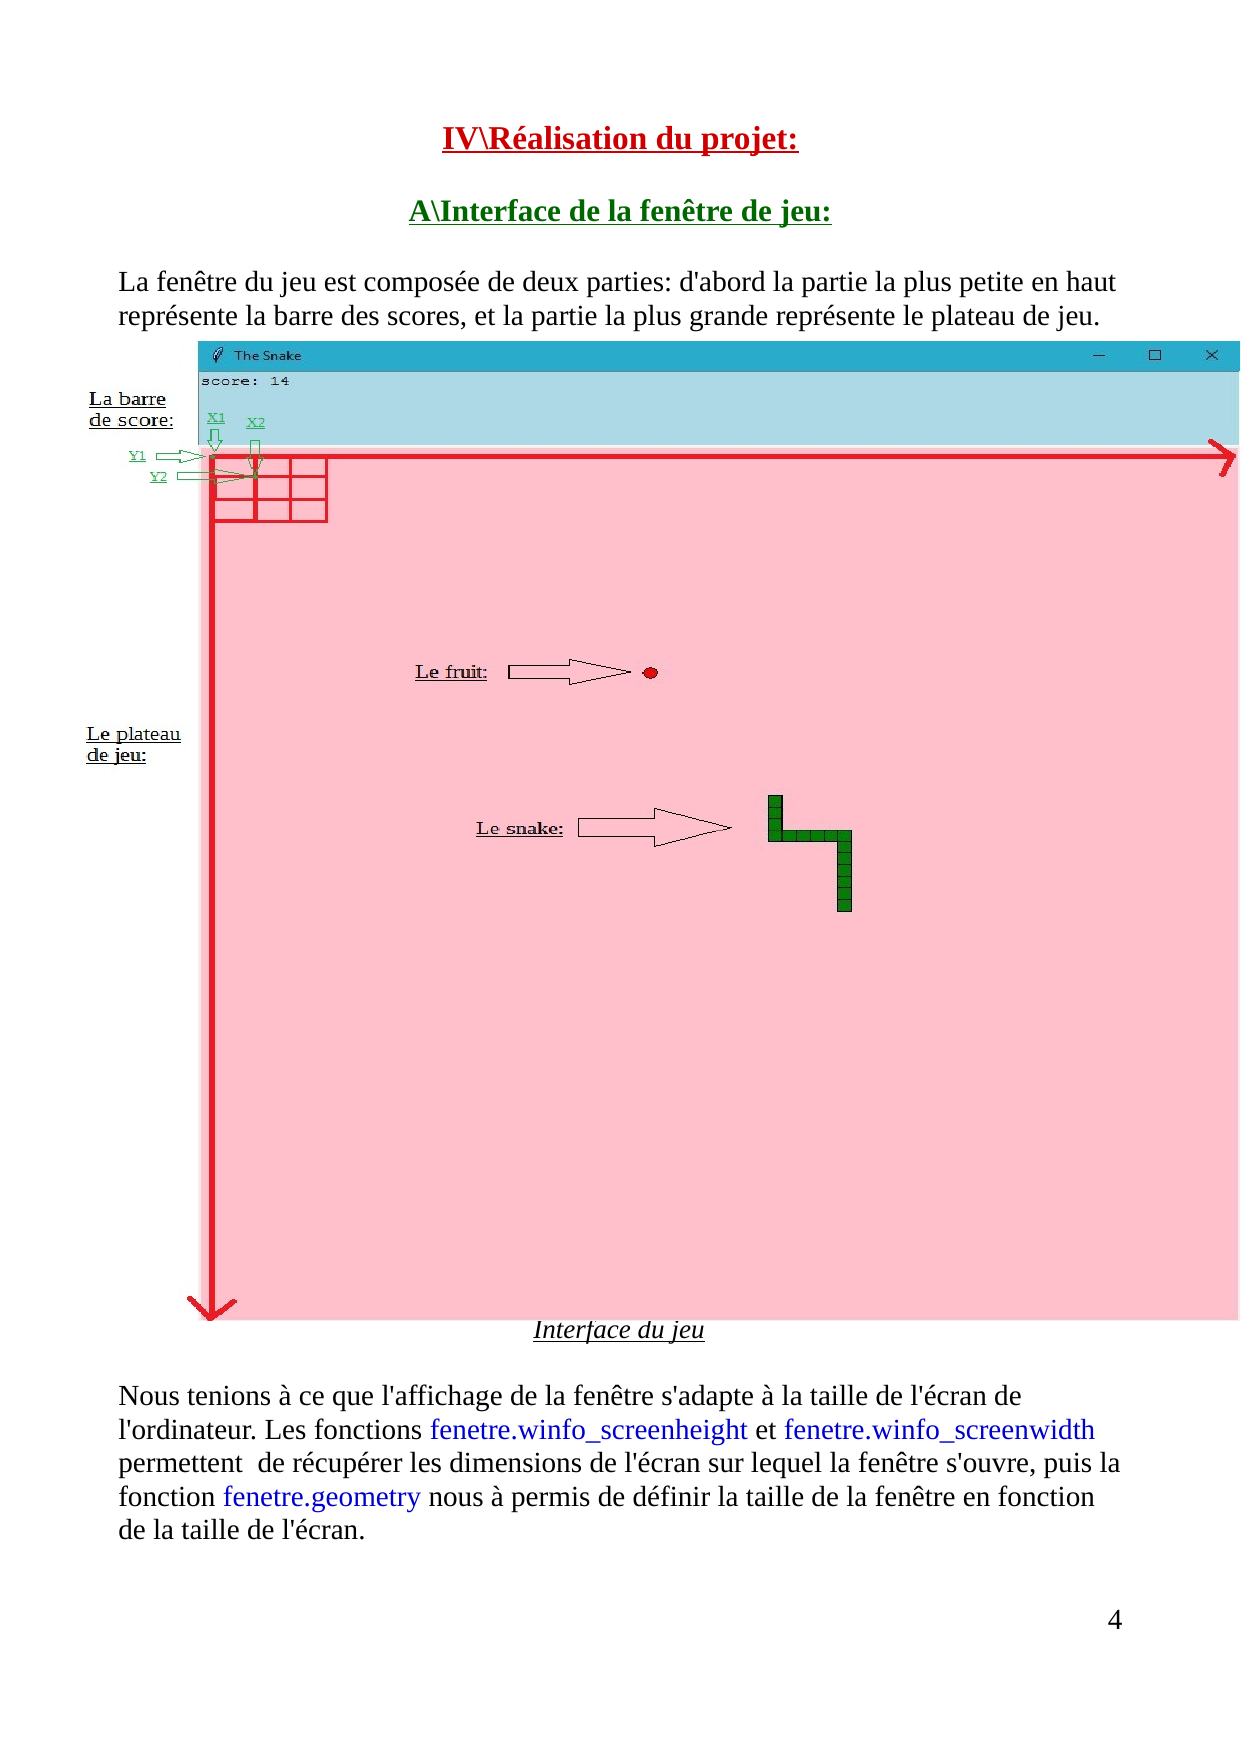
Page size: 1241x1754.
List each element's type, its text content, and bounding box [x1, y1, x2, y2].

text Nous tenions à ce que l'affichage de la fenêtre s'adapte à la taille de l'écran de l'ordinateur. Les fonctions fenetre.winfo_screenheight et fenetre.winfo_screenwidth permettent de récupérer les dimensions de l'écran sur lequel la fenêtre s'ouvre, puis la fonction fenetre.geometry nous à permis de définir la taille de la fenêtre en fonction de la taille de l'écran. [118, 1378, 1122, 1546]
text Interface du jeu [118, 1321, 1122, 1345]
picture [0, 341, 1241, 1321]
text A\Interface de la fenêtre de jeu: [118, 192, 1122, 228]
text IV\Réalisation du projet: [118, 118, 1122, 156]
text La fenêtre du jeu est composée de deux parties: d'abord la partie la plus petite en haut représente la barre des scores, et la partie la plus grande représente le plateau de jeu. [118, 264, 1122, 331]
